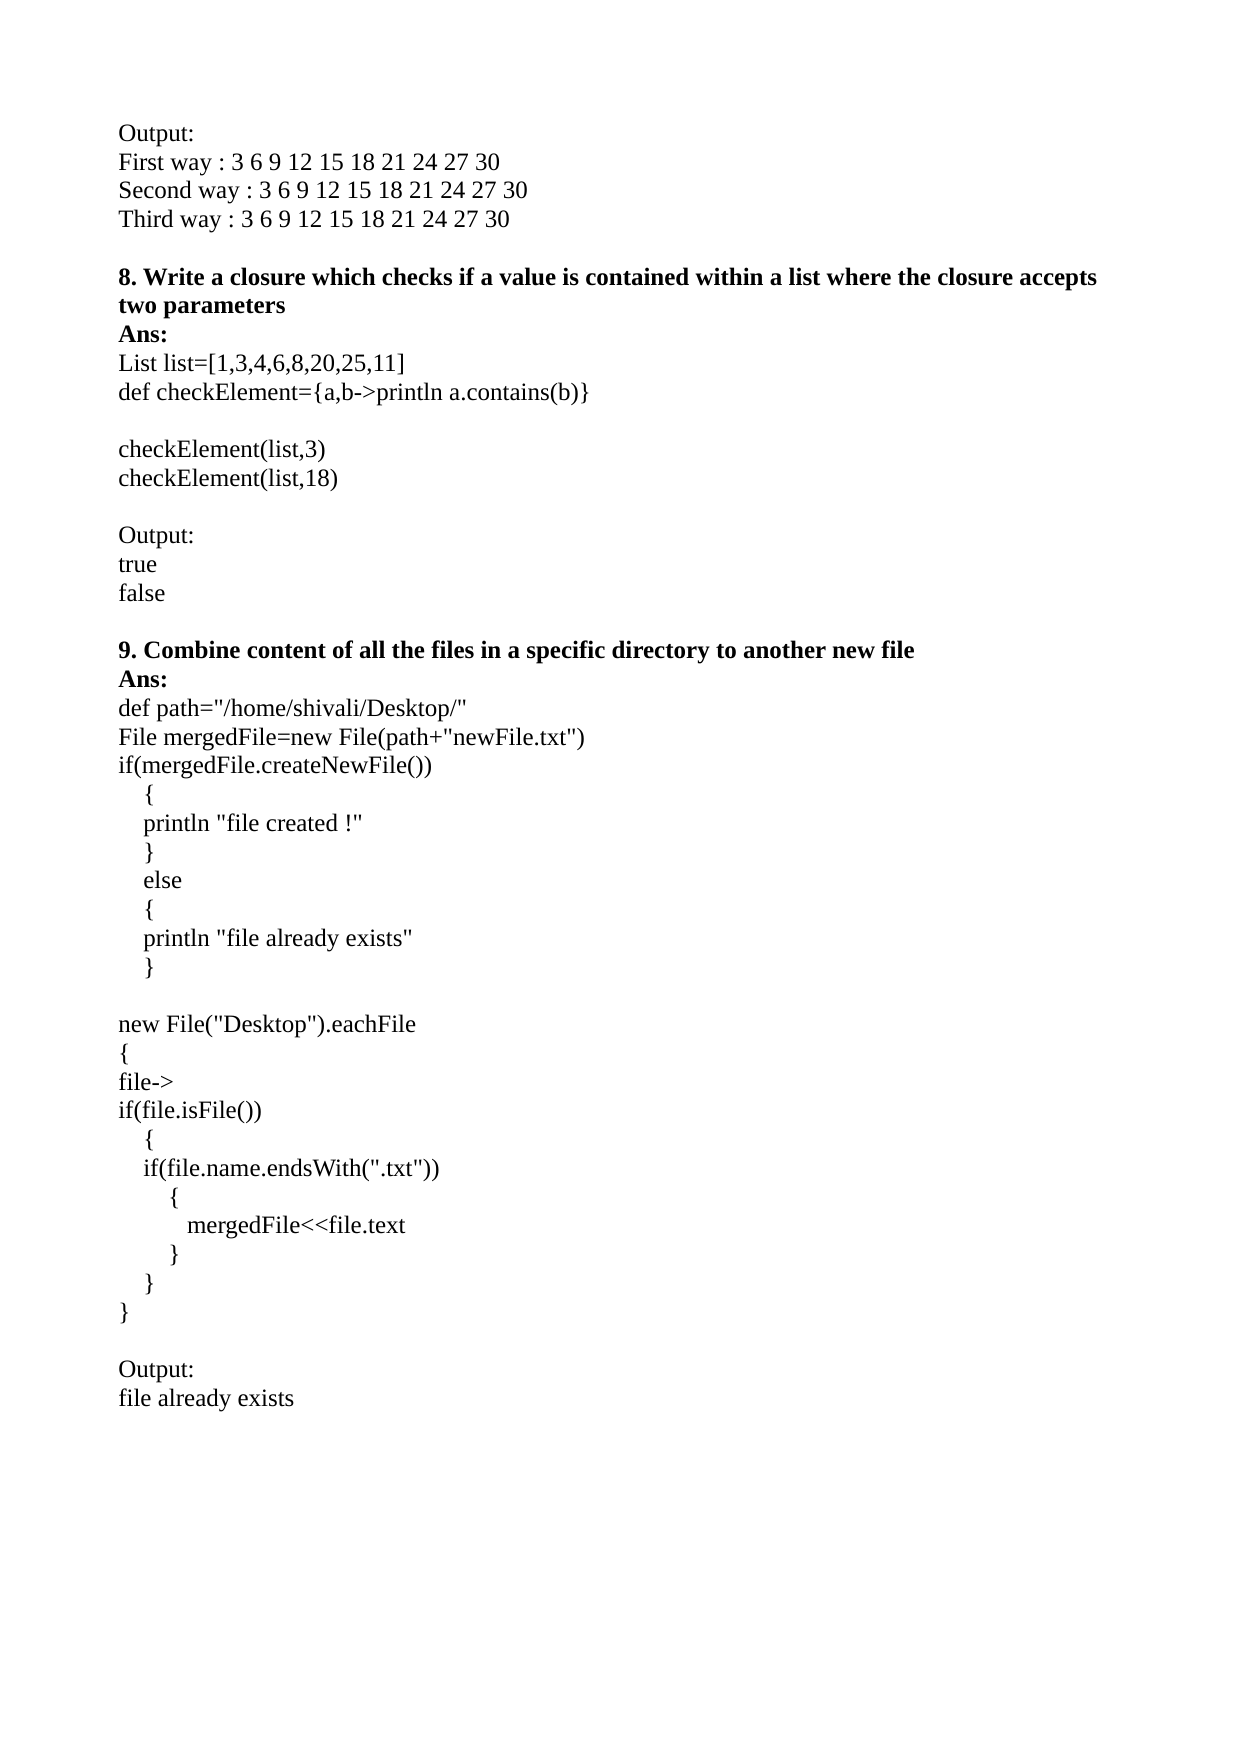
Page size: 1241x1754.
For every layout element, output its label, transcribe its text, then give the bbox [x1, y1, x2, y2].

text } [118, 1239, 1122, 1268]
text mergedFile<<file.text [118, 1211, 1122, 1239]
text checkElement(list,18) [118, 463, 1122, 492]
text Ans: [118, 319, 1122, 348]
text Third way : 3 6 9 12 15 18 21 24 27 30 [118, 204, 1122, 233]
text Second way : 3 6 9 12 15 18 21 24 27 30 [118, 176, 1122, 204]
text 9. Combine content of all the files in a specific directory to another new file [118, 636, 1122, 664]
text file already exists [118, 1383, 1122, 1412]
text println "file created !" [118, 808, 1122, 837]
text } [118, 837, 1122, 866]
text checkElement(list,3) [118, 434, 1122, 463]
text println "file already exists" [118, 923, 1122, 952]
text if(file.name.endsWith(".txt")) [118, 1153, 1122, 1182]
text def checkElement={a,b->println a.contains(b)} [118, 377, 1122, 406]
text file-> [118, 1067, 1122, 1096]
text Output: [118, 521, 1122, 549]
text { [118, 779, 1122, 808]
text Output: [118, 118, 1122, 147]
text { [118, 1124, 1122, 1153]
text } [118, 952, 1122, 981]
text } [118, 1297, 1122, 1326]
text File mergedFile=new File(path+"newFile.txt") [118, 722, 1122, 751]
text { [118, 894, 1122, 923]
text { [118, 1038, 1122, 1067]
text new File("Desktop").eachFile [118, 1009, 1122, 1038]
text if(mergedFile.createNewFile()) [118, 751, 1122, 779]
text 8. Write a closure which checks if a value is contained within a list where the closure accepts two parameters [118, 262, 1122, 319]
text Ans: [118, 664, 1122, 693]
text if(file.isFile()) [118, 1096, 1122, 1124]
text true [118, 549, 1122, 578]
text First way : 3 6 9 12 15 18 21 24 27 30 [118, 147, 1122, 176]
text { [118, 1182, 1122, 1211]
text Output: [118, 1354, 1122, 1383]
text } [118, 1268, 1122, 1297]
text List list=[1,3,4,6,8,20,25,11] [118, 348, 1122, 377]
text def path="/home/shivali/Desktop/" [118, 693, 1122, 722]
text false [118, 578, 1122, 607]
text else [118, 866, 1122, 894]
